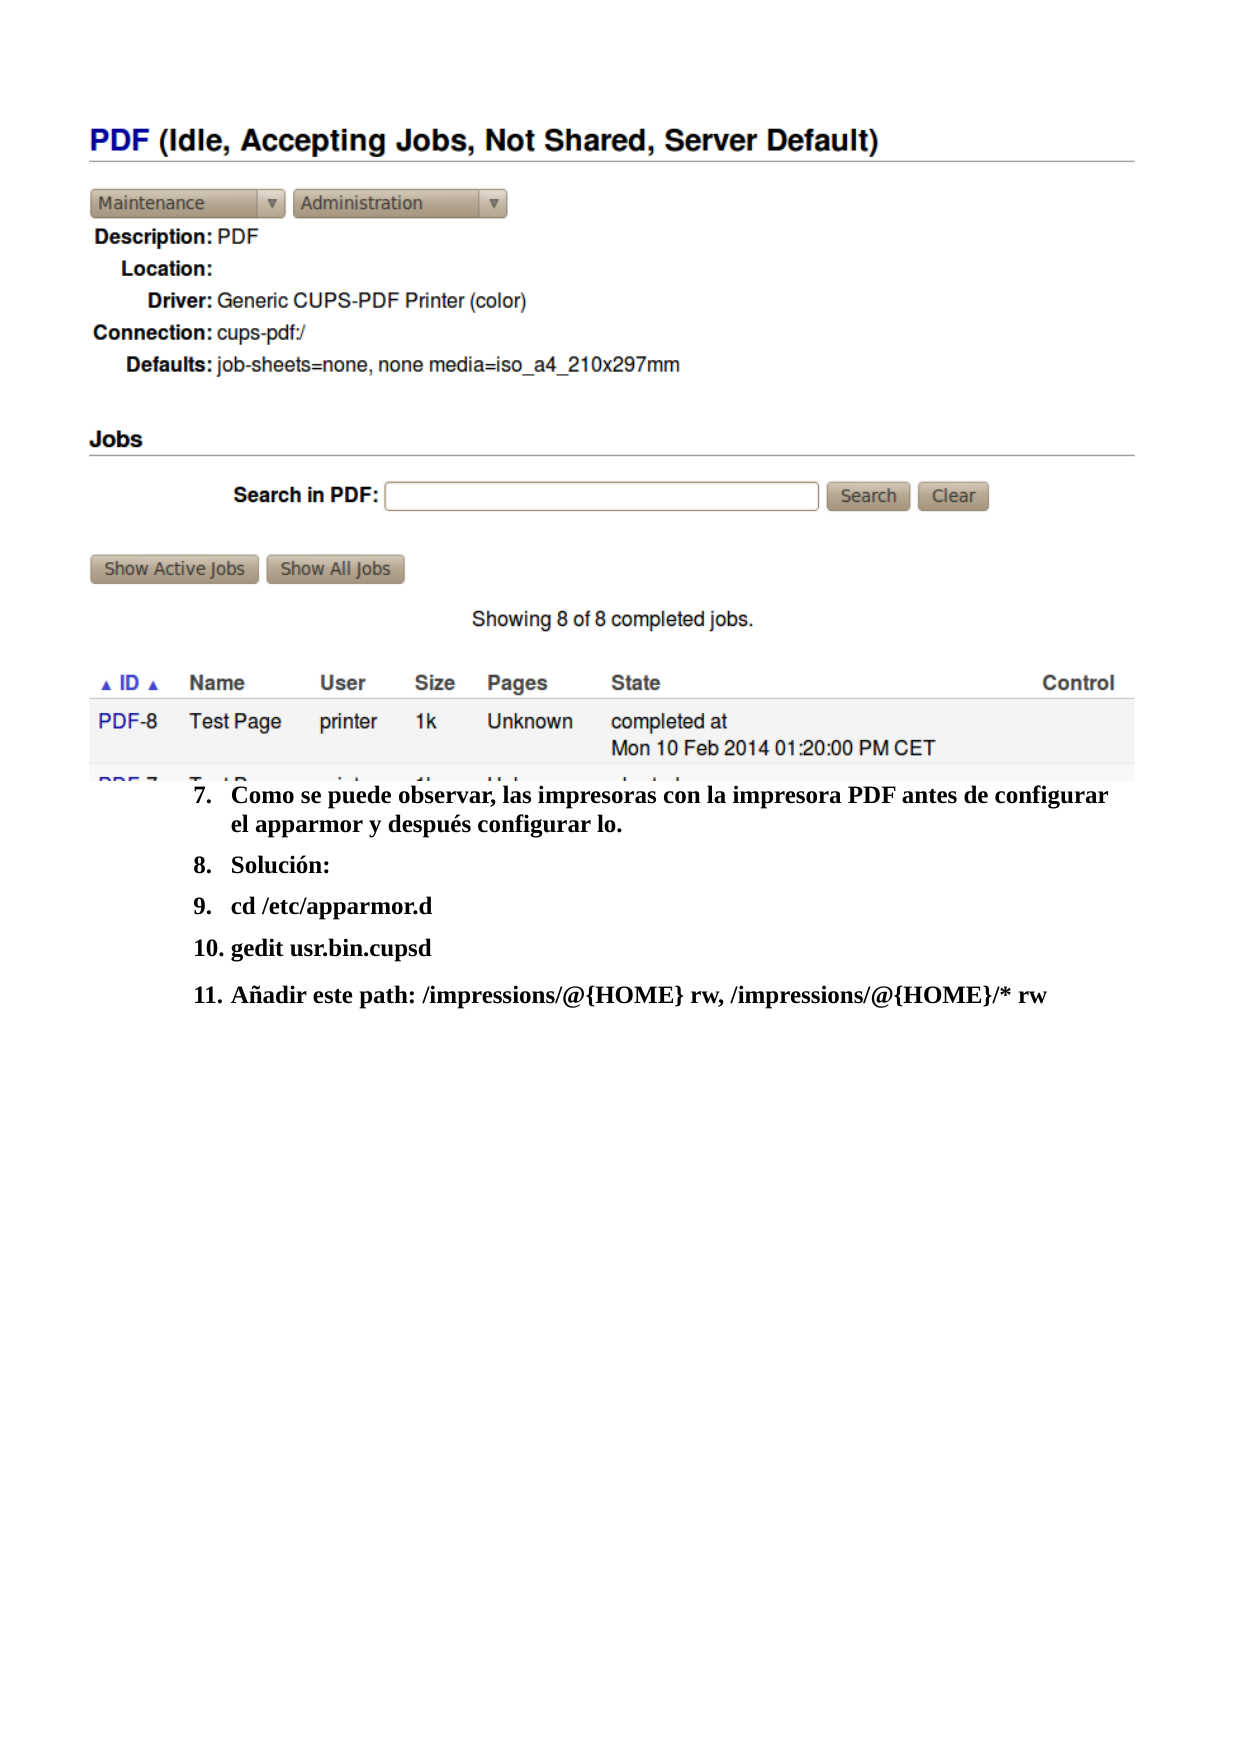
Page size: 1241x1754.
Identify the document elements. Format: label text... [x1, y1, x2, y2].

picture [88, 111, 1164, 781]
list Como se puede observar, las impresoras con la impresora PDF antes de configurar el apparmor y después configurar lo. [193, 781, 1122, 838]
list cd /etc/apparmor.d [193, 891, 1122, 920]
list Solución: [193, 850, 1122, 879]
list Añadir este path: /impressions/@{HOME} rw, /impressions/@{HOME}/* rw [193, 980, 1122, 1009]
list gedit usr.bin.cupsd [193, 933, 1122, 961]
